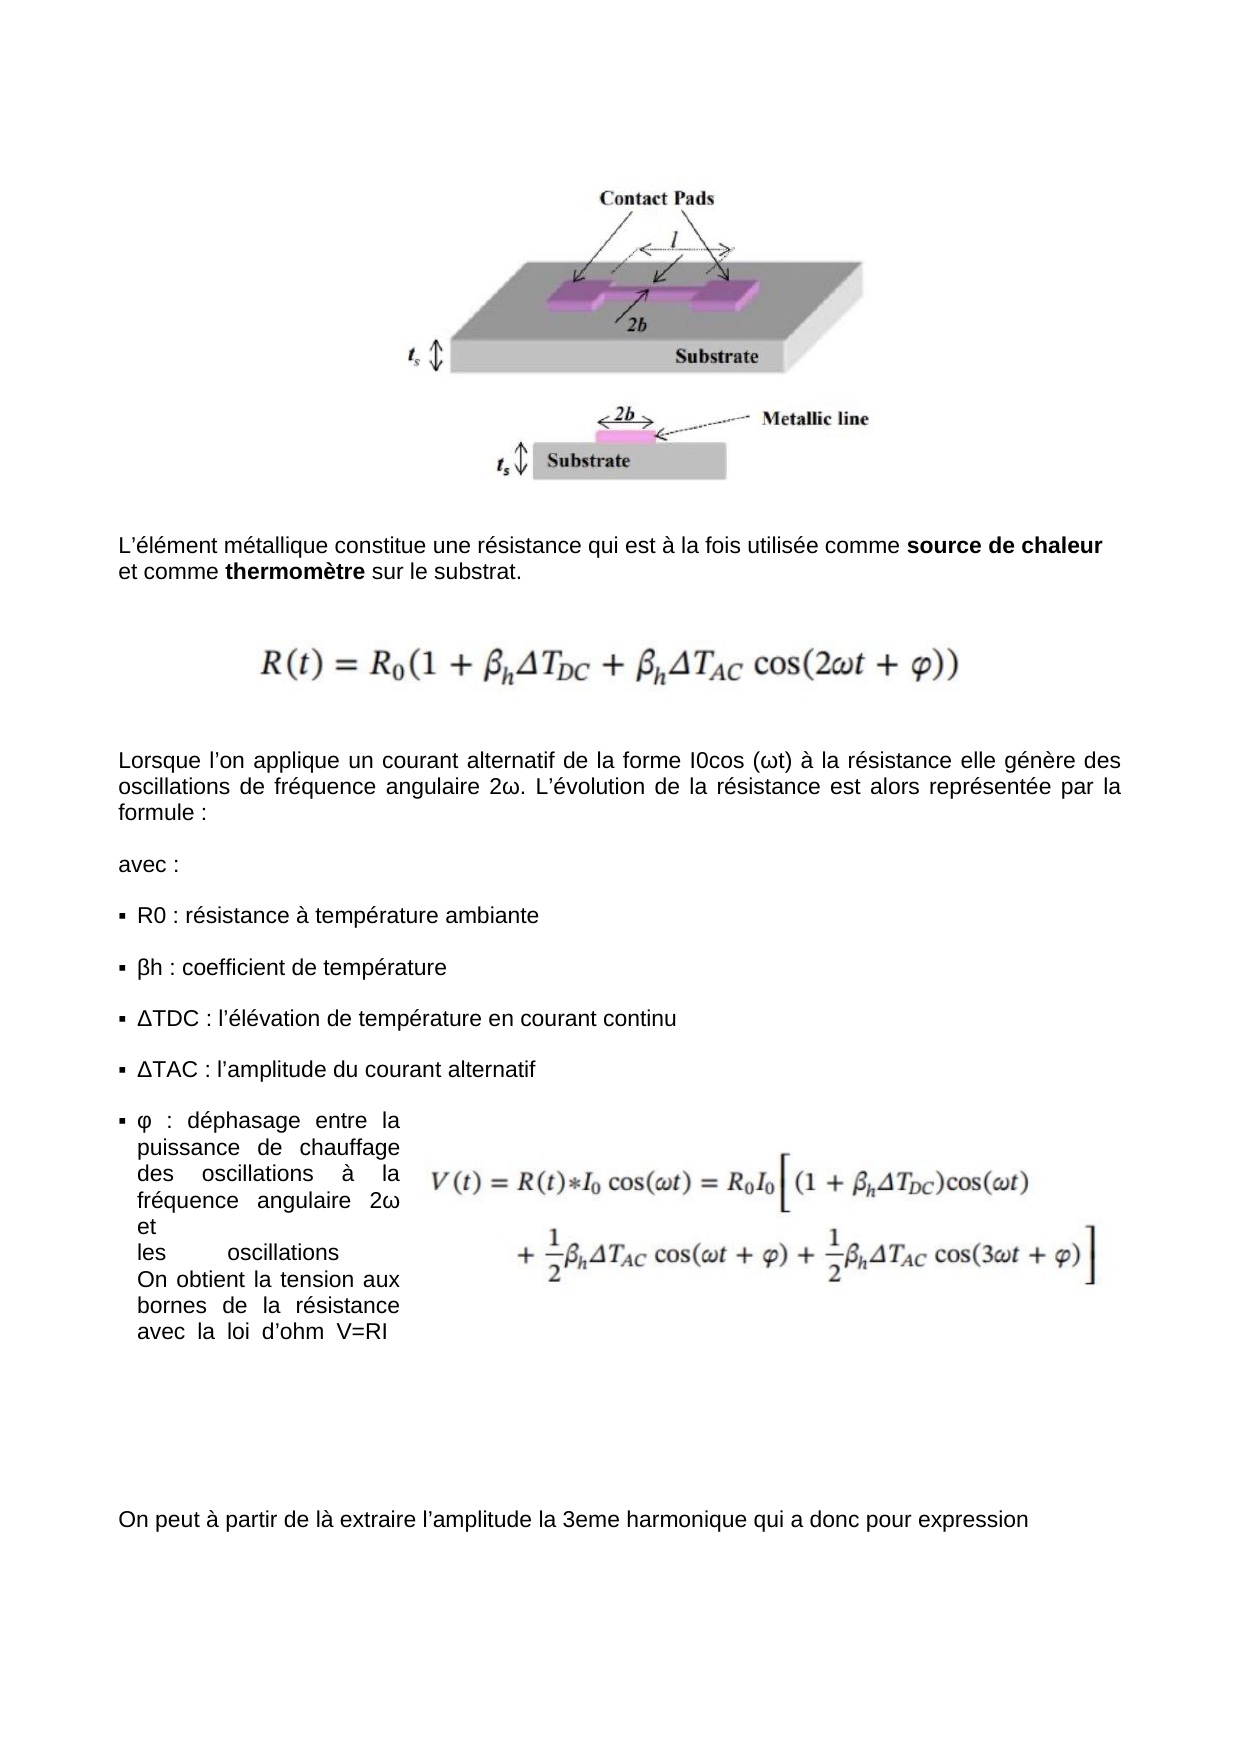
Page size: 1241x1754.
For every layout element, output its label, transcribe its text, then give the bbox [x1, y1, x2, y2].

list ΔTDC : l’élévation de température en courant continu [118, 1005, 1122, 1031]
list ΔTAC : l’amplitude du courant alternatif [118, 1056, 1122, 1082]
text avec : [118, 851, 1122, 877]
text On peut à partir de là extraire l’amplitude la 3eme harmonique qui a donc pour expression [118, 1506, 1122, 1532]
list R0 : résistance à température ambiante [118, 902, 1122, 928]
text Lorsque l’on applique un courant alternatif de la forme I0cos (ωt) à la résistance elle génère des oscillations de fréquence angulaire 2ω. L’évolution de la résistance est alors représentée par la formule : [118, 610, 1122, 826]
list φ : déphasage entre la puissance de chauffage des oscillations à la fréquence angulaire 2ω et les oscillations On obtient la tension aux bornes de la résistance avec la loi d’ohm V=RI [118, 1107, 1122, 1375]
picture [373, 163, 907, 507]
picture [425, 1143, 1122, 1306]
text L’élément métallique constitue une résistance qui est à la fois utilisée comme source de chaleur et comme thermomètre sur le substrat. [118, 118, 1122, 585]
picture [241, 640, 998, 697]
list βh : coefficient de température [118, 953, 1122, 980]
